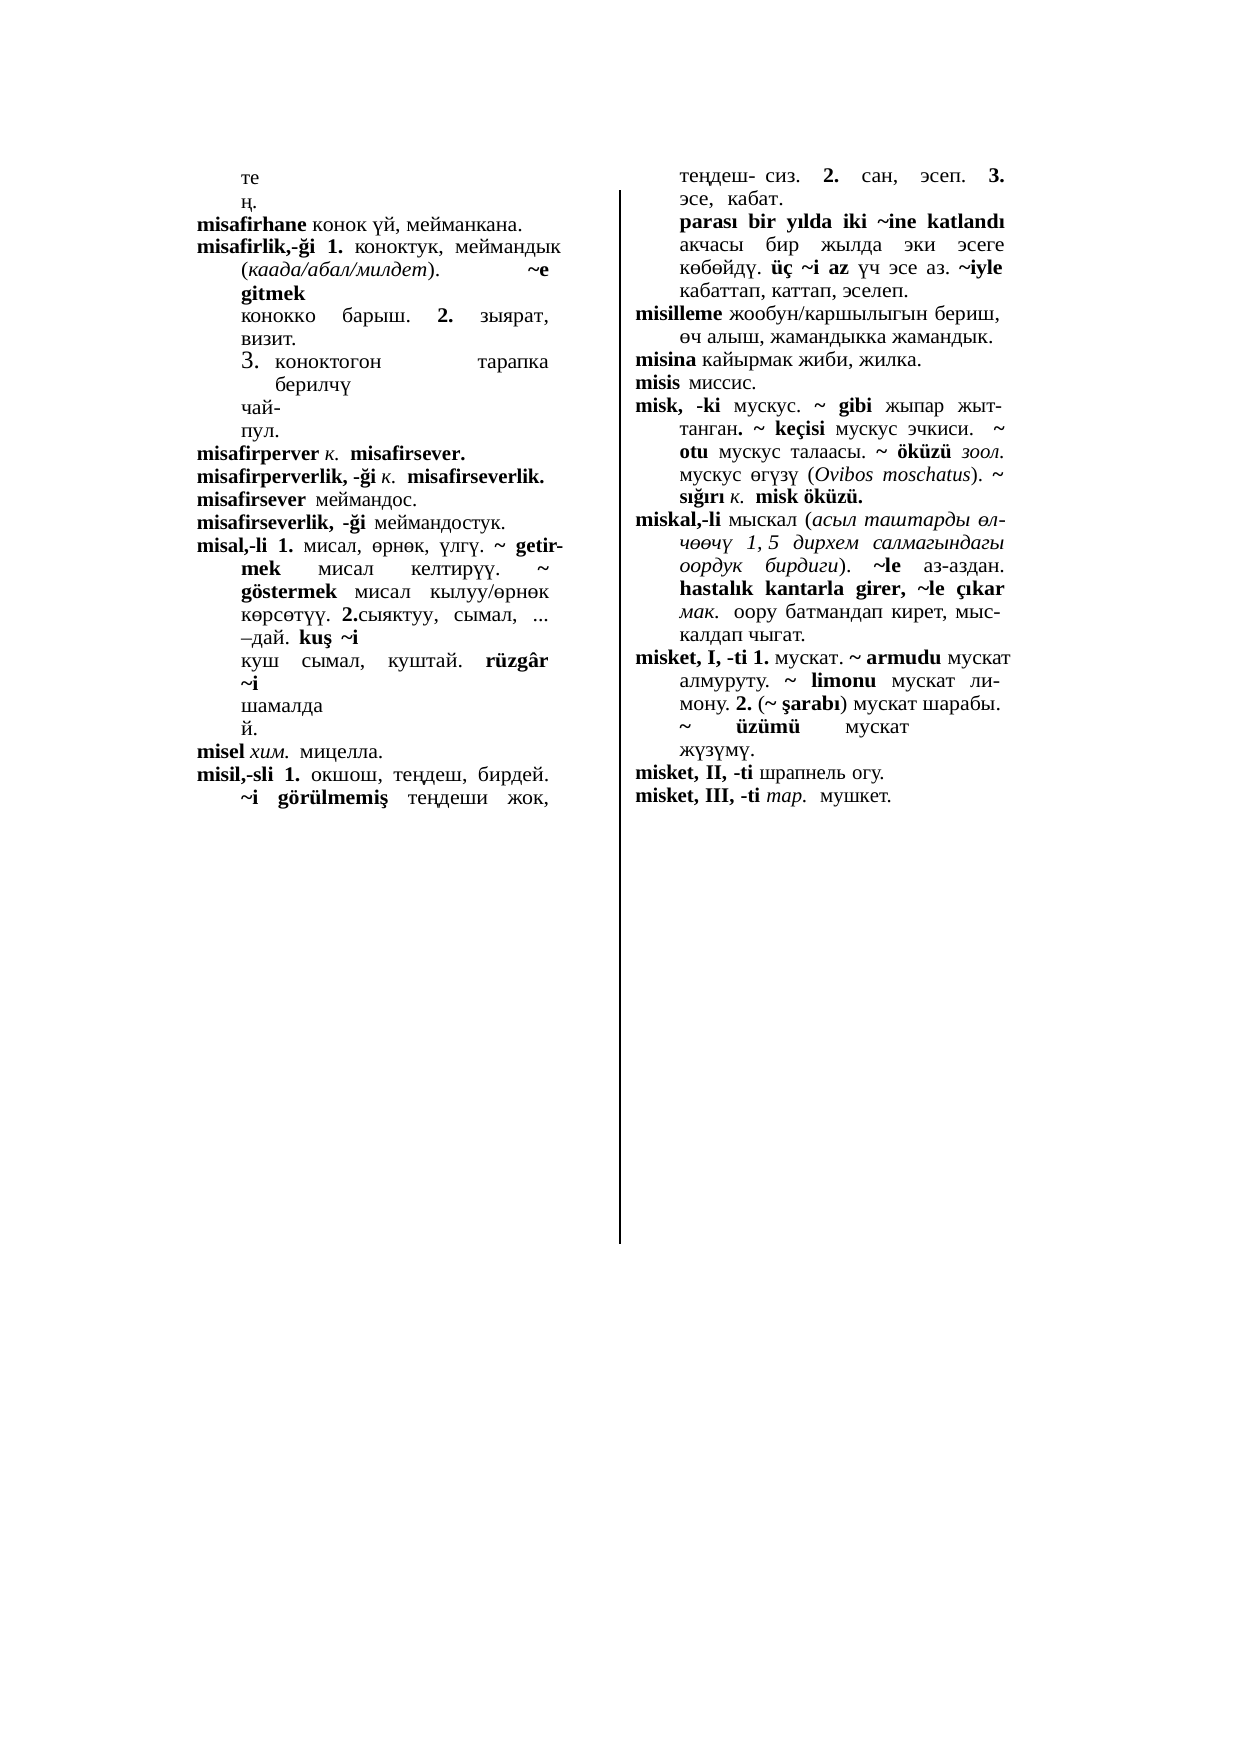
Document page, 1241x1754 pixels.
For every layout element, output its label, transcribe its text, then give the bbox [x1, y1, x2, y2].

text куш сымал, куштай. rüzgâr ~i [241, 649, 549, 694]
text misket, II, -ti шрапнель огу. [635, 761, 1005, 784]
text misk, -ki мускус. ~ gibi жыпар жыт- [635, 394, 1052, 417]
text misket, I, -ti 1. мускат. ~ armudu мускат алмуруту. ~ limonu мускат ли- [635, 646, 1037, 692]
text miskal,-li мыскал (асыл таштарды өл- чөөчү 1, 5 дирхем салмагындагы [635, 508, 1055, 554]
text теңдеш- сиз. 2. сан, эсеп. 3. эсе, кабат. [635, 164, 1005, 210]
text misket, III, -ti тар. мушкет. [635, 784, 1065, 807]
text чай-пул. [241, 396, 303, 442]
text misafirperver к. misafirsever. misafirperverlik, -ği к. misafirseverlik. [197, 442, 596, 488]
text misil,-sli 1. окшош, теңдеш, бирдей. ~i görülmemiş теңдеши жок, [197, 763, 549, 809]
text misal,-li 1. мисал, өрнөк, үлгү. ~ getir- [197, 534, 609, 557]
text misis миссис. [635, 371, 1052, 394]
list коноктогон тарапка берилчү [241, 350, 548, 396]
text (каада/абал/милдет). ~e gitmek [241, 258, 549, 304]
text parası bir yılda iki ~ine katlandı акчасы бир жылда эки эсеге көбөйдү. üç ~i az үч эсе аз. ~iyle [679, 211, 1005, 279]
text танган. ~ keçisi мускус эчкиси. ~ otu мускус талаасы. ~ öküzü зоол. мускус өгүзү (Ovibos moschatus). ~ [679, 417, 1005, 486]
text misafirlik,-ği 1. коноктук, меймандык [197, 236, 609, 258]
text misafirsever меймандос. [197, 488, 609, 511]
text sığırı к. misk öküzü. [679, 486, 864, 508]
text mek мисал келтирүү. ~ göstermek мисал кылуу/өрнөк көрсөтүү. 2.сыяктуу, сымал, ... –дай. kuş ~i [241, 557, 549, 649]
text калдап чыгат. [679, 623, 808, 646]
text ~ üzümü мускат жүзүмү. [679, 715, 909, 761]
text тең. [241, 164, 260, 213]
text конокко барыш. 2. зыярат, визит. [241, 304, 549, 350]
text misina кайырмак жиби, жилка. [635, 348, 1065, 371]
text misafirhane конок үй, мейманкана. [197, 213, 609, 236]
text misilleme жообун/каршылыгын бериш, өч алыш, жамандыкка жамандык. [635, 302, 1021, 348]
text мону. 2. (~ şarabı) мускат шарабы. [679, 692, 1005, 715]
text misel хим. мицелла. [197, 740, 609, 763]
text кабаттап, каттап, эселеп. [679, 279, 910, 302]
text misafirseverlik, -ği меймандостук. [197, 511, 596, 534]
text шамалдай. [241, 694, 323, 740]
text оордук бирдиги). ~le аз-аздан. hastalık kantarla girer, ~le çıkar мак. оору батмандап кирет, мыс- [679, 554, 1005, 623]
